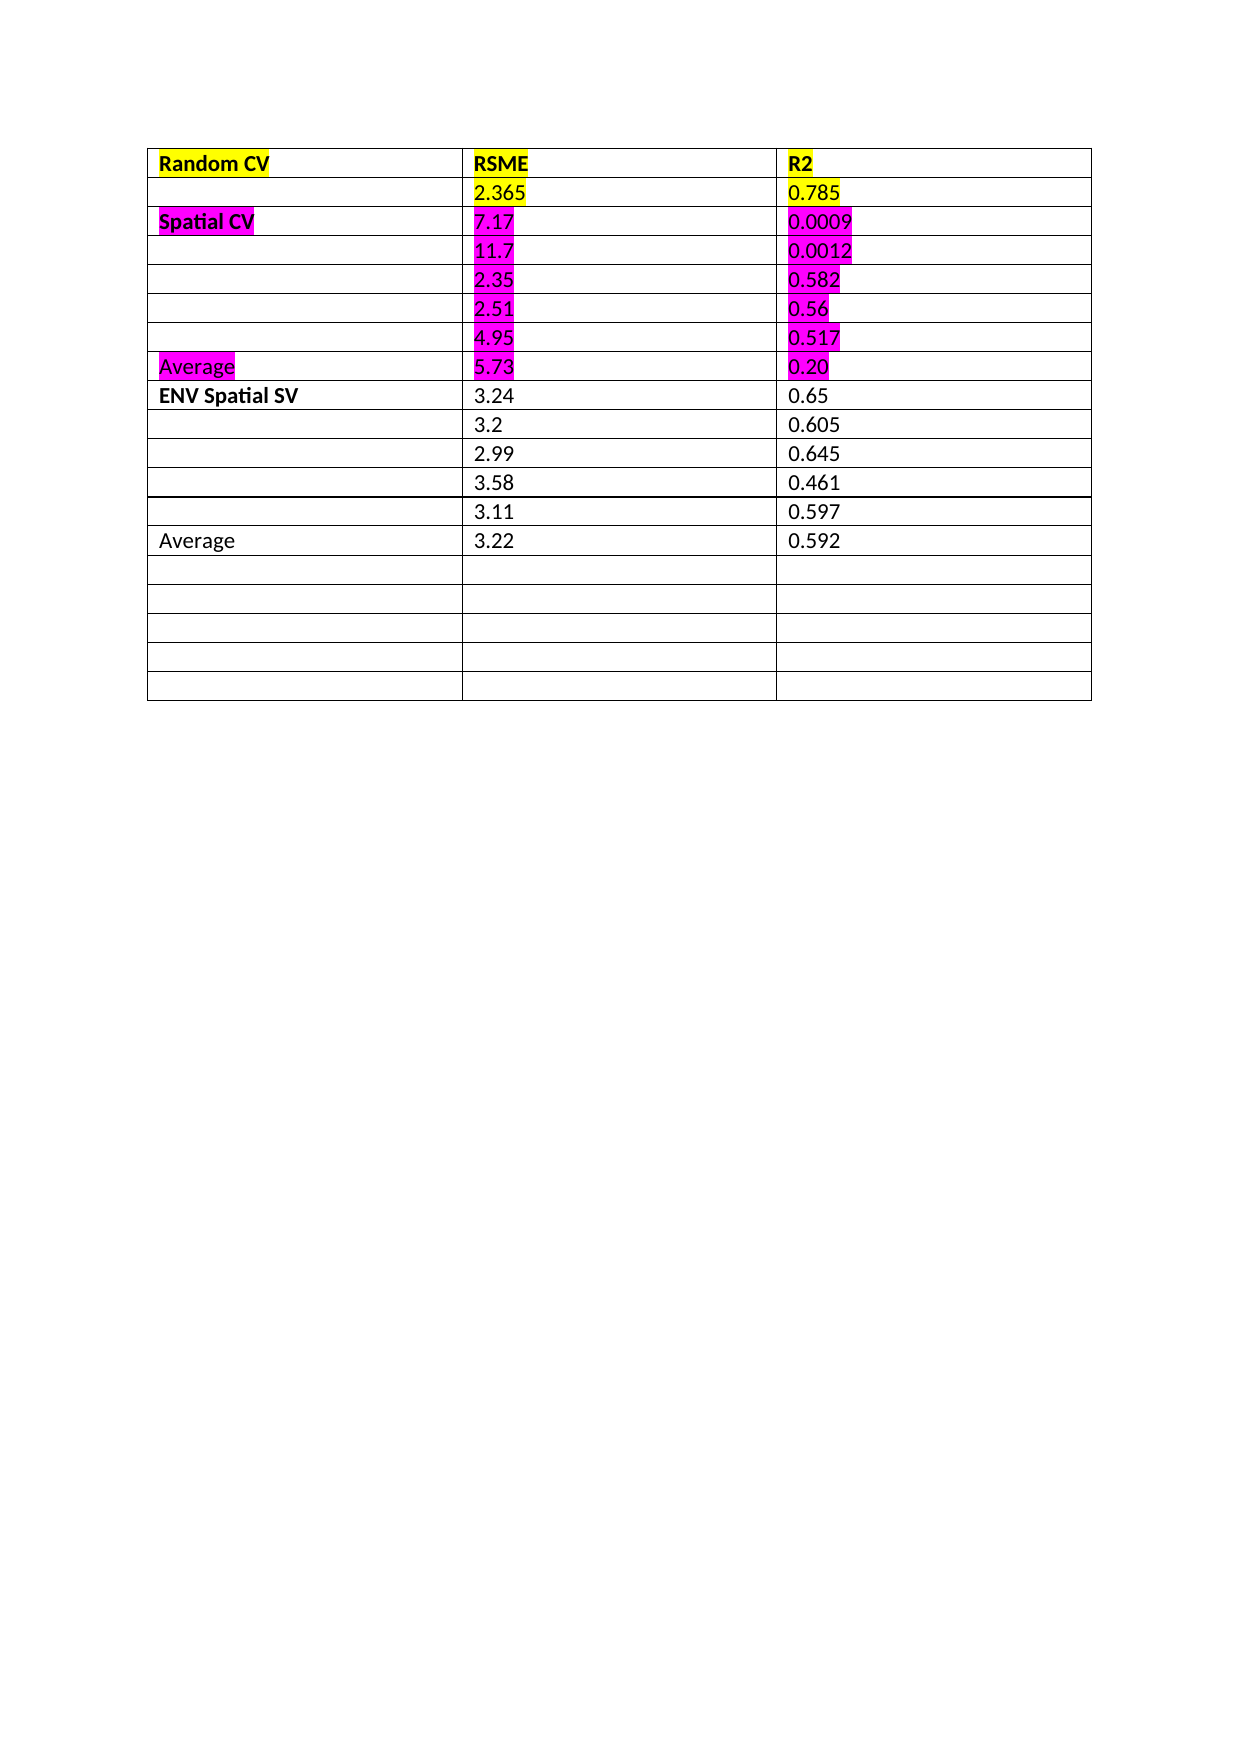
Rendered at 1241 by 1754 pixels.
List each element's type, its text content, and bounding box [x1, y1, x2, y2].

table_cell [148, 614, 462, 642]
table_cell 2.365 [463, 178, 776, 206]
table_cell [463, 614, 776, 642]
table_cell 0.605 [777, 410, 1091, 438]
table_cell [148, 323, 462, 351]
table_cell [777, 672, 1091, 700]
table_cell [777, 585, 1091, 613]
table_header Random CV [148, 149, 462, 177]
table_cell 5.73 [463, 352, 776, 380]
table_cell [148, 643, 462, 671]
table_cell 3.2 [463, 410, 776, 438]
table_cell [148, 498, 462, 525]
table_cell [148, 410, 462, 438]
table_cell 0.517 [777, 323, 1091, 351]
table_cell 0.56 [777, 294, 1091, 322]
table_cell [148, 585, 462, 613]
table_cell 0.582 [777, 265, 1091, 293]
table_cell 7.17 [463, 207, 776, 235]
table_cell 4.95 [463, 323, 776, 351]
table_cell 2.35 [463, 265, 776, 293]
table_header RSME [463, 149, 776, 177]
table_cell 0.0009 [777, 207, 1091, 235]
table_cell [463, 643, 776, 671]
table_cell ENV Spatial SV [148, 381, 462, 409]
table_cell 3.24 [463, 381, 776, 409]
table_cell 0.785 [777, 178, 1091, 206]
table_cell [463, 672, 776, 700]
table_cell [148, 294, 462, 322]
table_cell [148, 178, 462, 206]
table_cell 0.592 [777, 526, 1091, 554]
table_cell 3.22 [463, 526, 776, 554]
table_cell 0.461 [777, 468, 1091, 496]
table_cell 0.65 [777, 381, 1091, 409]
table_cell 0.645 [777, 439, 1091, 467]
table_cell 0.20 [777, 352, 1091, 380]
table_cell [148, 265, 462, 293]
table_cell [148, 236, 462, 264]
table_cell 0.0012 [777, 236, 1091, 264]
table_cell [777, 556, 1091, 583]
table_cell [148, 672, 462, 700]
table_cell [148, 468, 462, 496]
table_cell 2.51 [463, 294, 776, 322]
table_cell Average [148, 526, 462, 554]
table_cell Average [148, 352, 462, 380]
table_cell [777, 614, 1091, 642]
table_cell [148, 556, 462, 583]
table_cell 3.58 [463, 468, 776, 496]
table_cell [777, 643, 1091, 671]
table_cell 2.99 [463, 439, 776, 467]
table_header R2 [777, 149, 1091, 177]
table_cell [463, 585, 776, 613]
table_cell 11.7 [463, 236, 776, 264]
table_cell [463, 556, 776, 583]
table_cell [148, 439, 462, 467]
table_cell 3.11 [463, 498, 776, 525]
table_cell 0.597 [777, 498, 1091, 525]
table_cell Spatial CV [148, 207, 462, 235]
